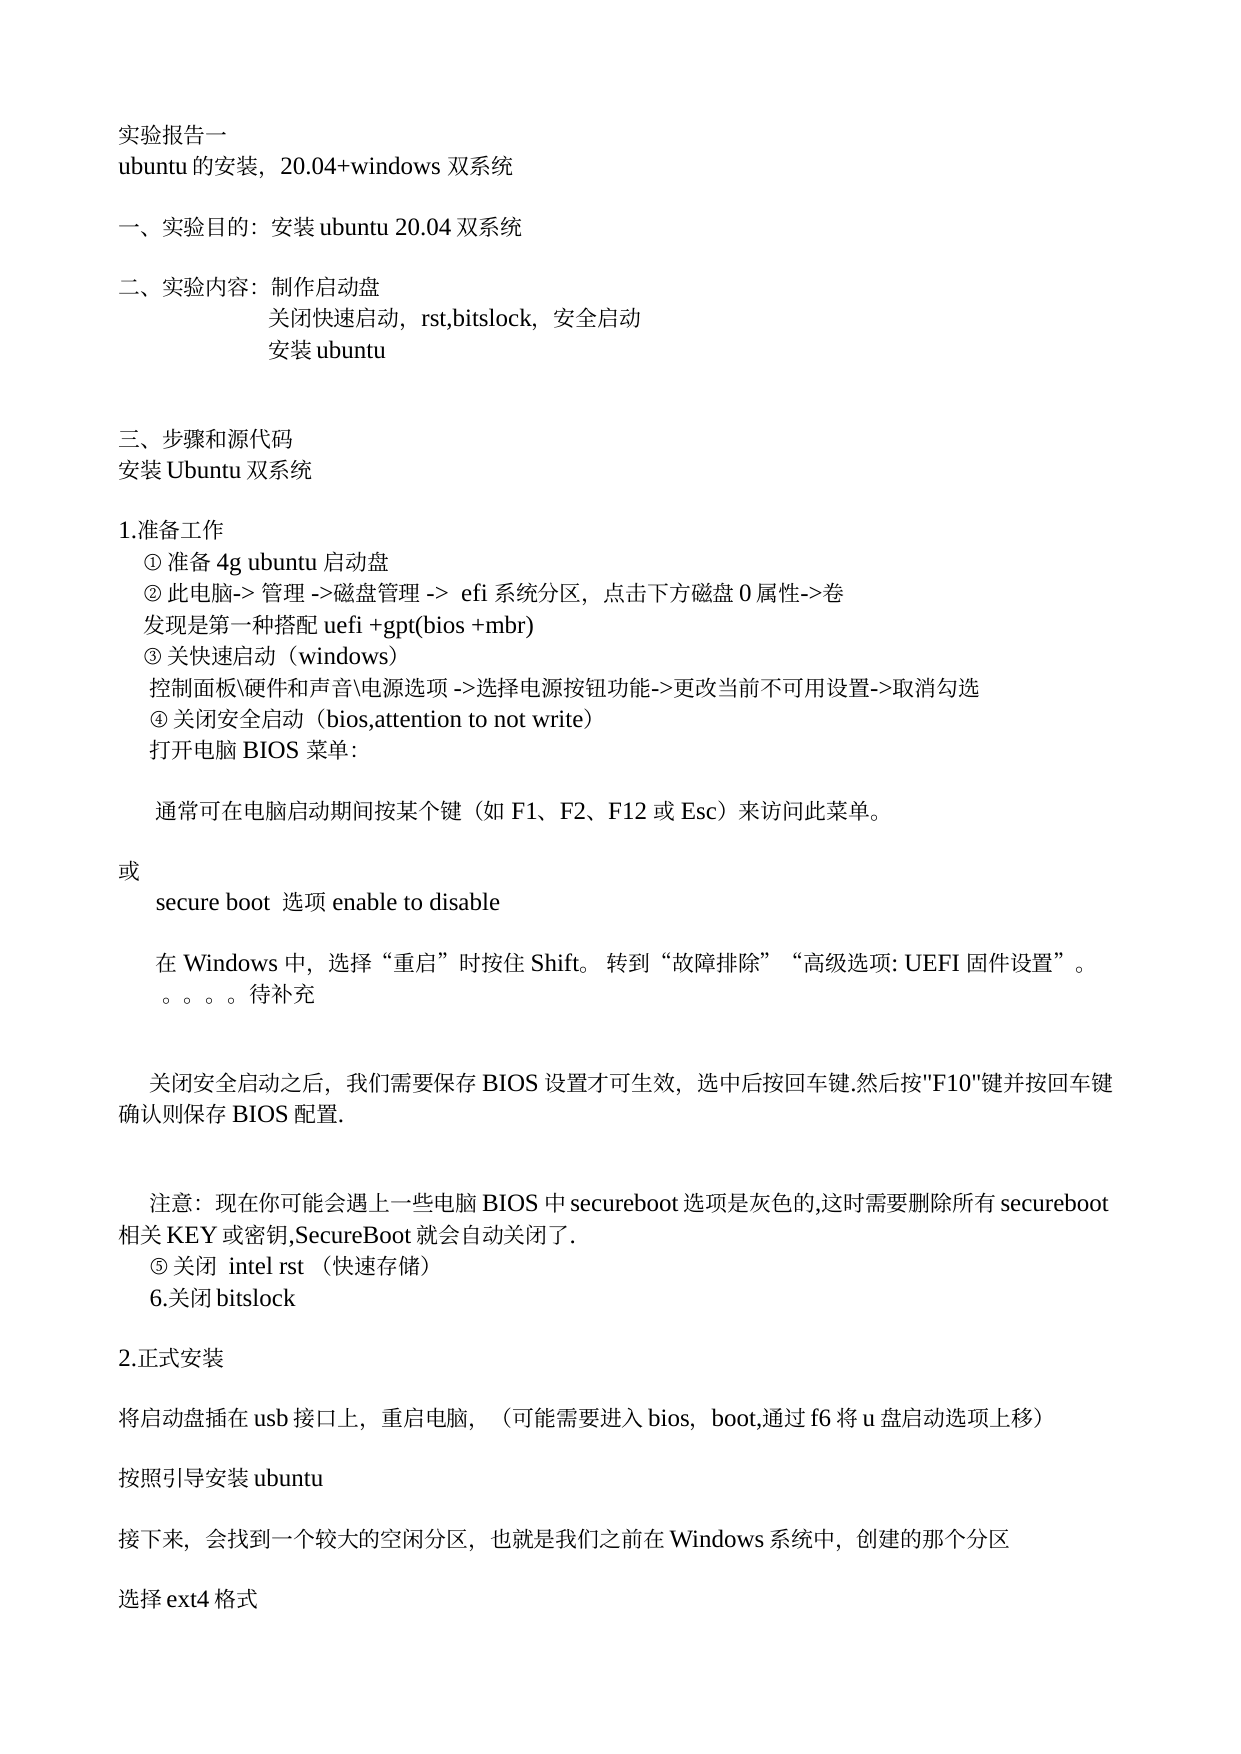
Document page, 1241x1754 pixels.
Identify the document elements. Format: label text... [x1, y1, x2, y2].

text 实验报告一 [118, 118, 1122, 149]
text 2.正式安装 [118, 1341, 1122, 1373]
text 二、实验内容：制作启动盘 [118, 270, 1122, 301]
text 关闭安全启动之后，我们需要保存BIOS设置才可生效，选中后按回车键.然后按"F10"键并按回车键确认则保存BIOS配置. [118, 1066, 1122, 1129]
text 将启动盘插在usb接口上，重启电脑，（可能需要进入bios，boot,通过f6将u盘启动选项上移） [118, 1401, 1122, 1433]
text 或 [118, 854, 1122, 886]
text 在 Windows 中，选择“重启”时按住 Shift。 转到“故障排除”“高级选项: UEFI 固件设置”。 [118, 946, 1122, 977]
text ④关闭安全启动（bios,attention to not write） [118, 702, 1122, 734]
text secure boot 选项 enable to disable [118, 886, 1122, 917]
text ①准备 4g ubuntu 启动盘 [118, 545, 1122, 576]
text 一、实验目的：安装ubuntu 20.04双系统 [118, 210, 1122, 241]
text 按照引导安装ubuntu [118, 1462, 1122, 1493]
text 控制面板\硬件和声音\电源选项 ->选择电源按钮功能->更改当前不可用设置->取消勾选 [118, 671, 1122, 702]
text ubuntu的安装，20.04+windows 双系统 [118, 149, 1122, 181]
text 。。。。待补充 [118, 977, 1122, 1009]
text 6.关闭bitslock [118, 1281, 1122, 1312]
text 安装ubuntu [118, 333, 1122, 364]
text 三、步骤和源代码 [118, 422, 1122, 453]
text 接下来，会找到一个较大的空闲分区，也就是我们之前在Windows系统中，创建的那个分区 [118, 1522, 1122, 1553]
text 打开电脑 BIOS 菜单： [118, 734, 1122, 765]
text ⑤关闭 intel rst （快速存储） [118, 1249, 1122, 1281]
text 选择ext4格式 [118, 1582, 1122, 1613]
text 安装Ubuntu双系统 [118, 453, 1122, 485]
text 注意：现在你可能会遇上一些电脑BIOS中secureboot选项是灰色的,这时需要删除所有secureboot相关KEY或密钥,SecureBoot就会自动关闭了. [118, 1187, 1122, 1249]
text 1.准备工作 [118, 513, 1122, 545]
text ②此电脑-> 管理 ->磁盘管理 -> efi 系统分区，点击下方磁盘0属性->卷 [118, 576, 1122, 608]
text 关闭快速启动，rst,bitslock，安全启动 [118, 301, 1122, 333]
text 通常可在电脑启动期间按某个键（如 F1、F2、F12 或 Esc）来访问此菜单。 [118, 794, 1122, 825]
text ③关快速启动（windows） [118, 639, 1122, 671]
text 发现是第一种搭配 uefi +gpt(bios +mbr) [118, 608, 1122, 639]
